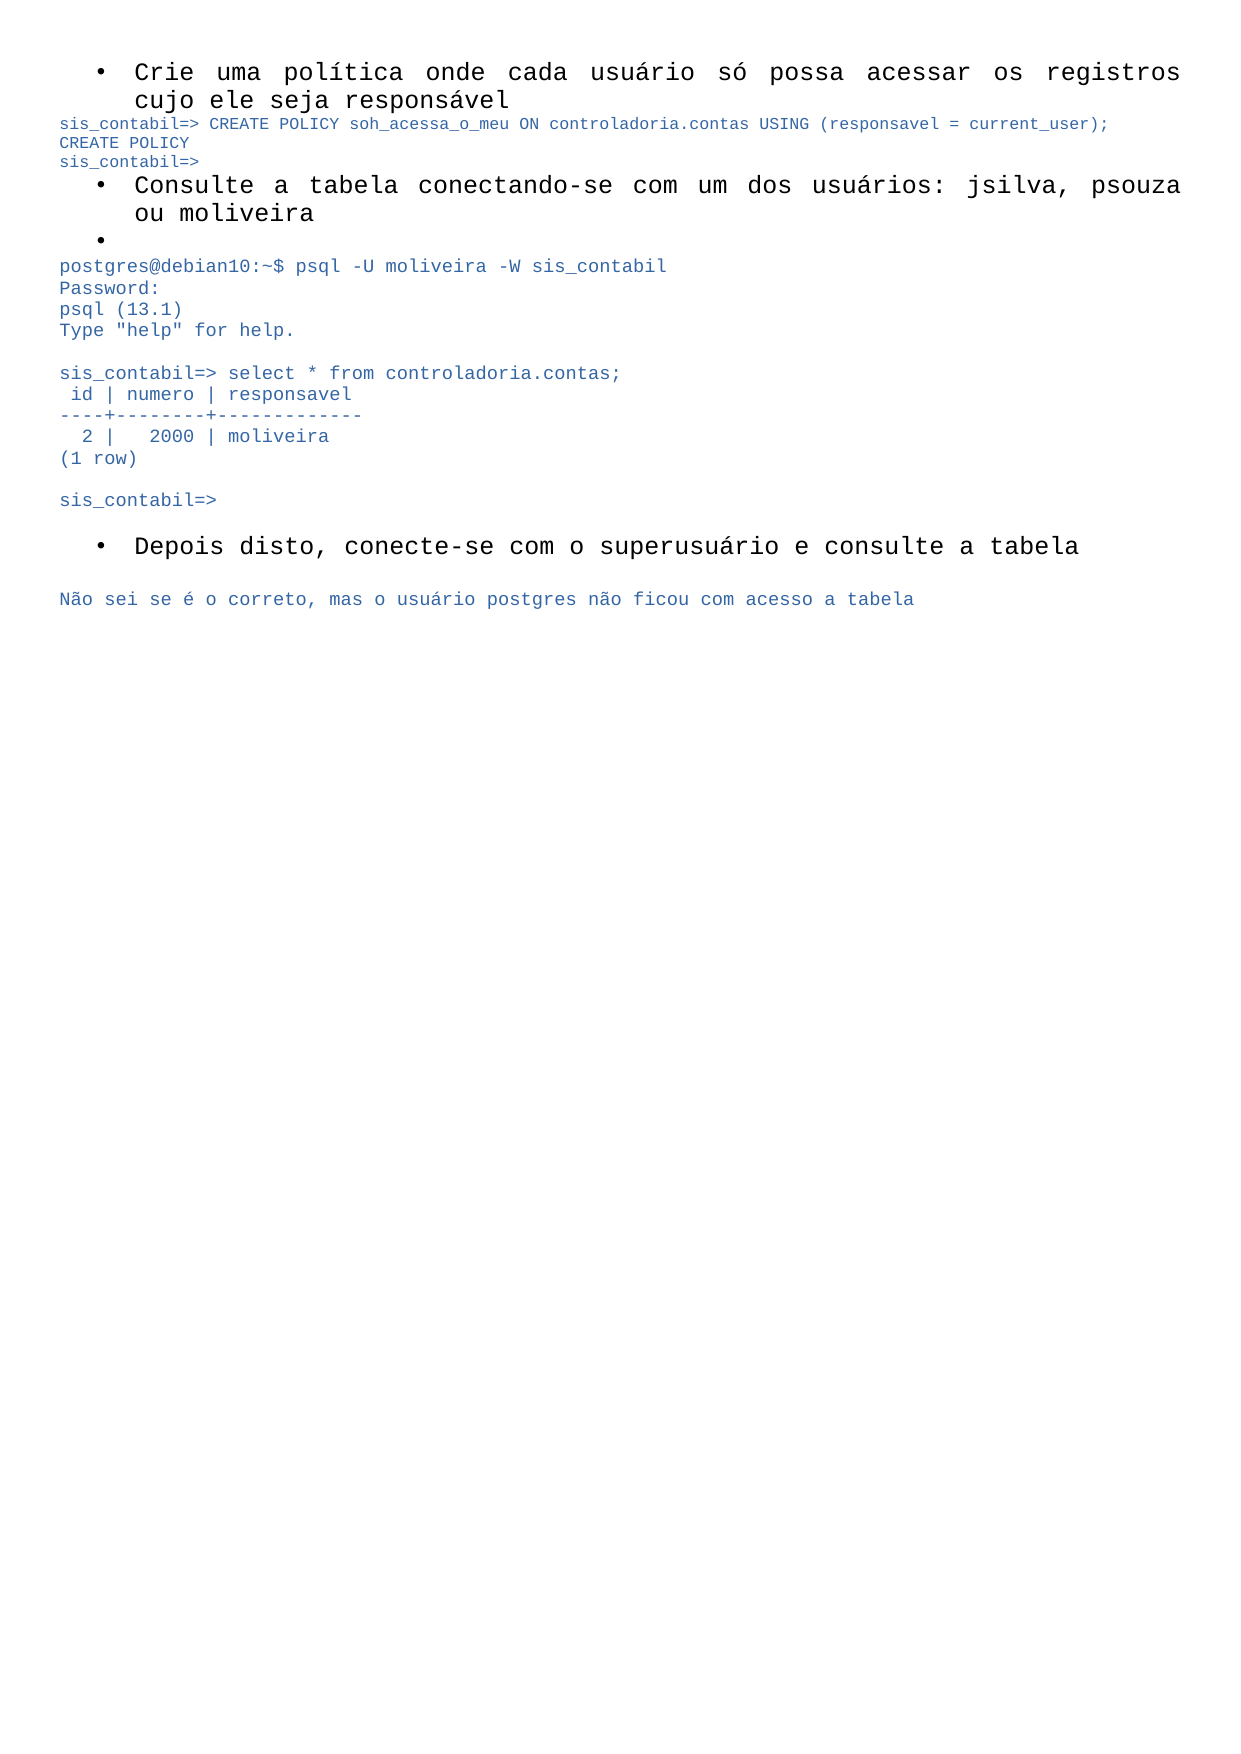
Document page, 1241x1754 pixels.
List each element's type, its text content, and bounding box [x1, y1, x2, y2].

text sis_contabil=> [59, 153, 1181, 172]
text Password: [59, 278, 1181, 300]
text postgres@debian10:~$ psql -U moliveira -W sis_contabil [59, 257, 1181, 278]
text Type "help" for help. [59, 321, 1181, 342]
text Não sei se é o correto, mas o usuário postgres não ficou com acesso a tabela [59, 590, 1181, 611]
text sis_contabil=> [59, 491, 1181, 512]
text ----+--------+------------- [59, 406, 1181, 427]
text (1 row) [59, 448, 1181, 470]
text psql (13.1) [59, 300, 1181, 321]
text CREATE POLICY [59, 134, 1181, 153]
text sis_contabil=> CREATE POLICY soh_acessa_o_meu ON controladoria.contas USING (responsavel = current_user); [59, 116, 1181, 134]
text 2 | 2000 | moliveira [59, 427, 1181, 448]
list Consulte a tabela conectando-se com um dos usuários: jsilva, psouza ou moliveira [97, 172, 1181, 229]
list Depois disto, conecte-se com o superusuário e consulte a tabela [97, 533, 1181, 562]
list Crie uma política onde cada usuário só possa acessar os registros cujo ele seja responsável [97, 59, 1181, 116]
text id | numero | responsavel [59, 385, 1181, 406]
text sis_contabil=> select * from controladoria.contas; [59, 363, 1181, 385]
